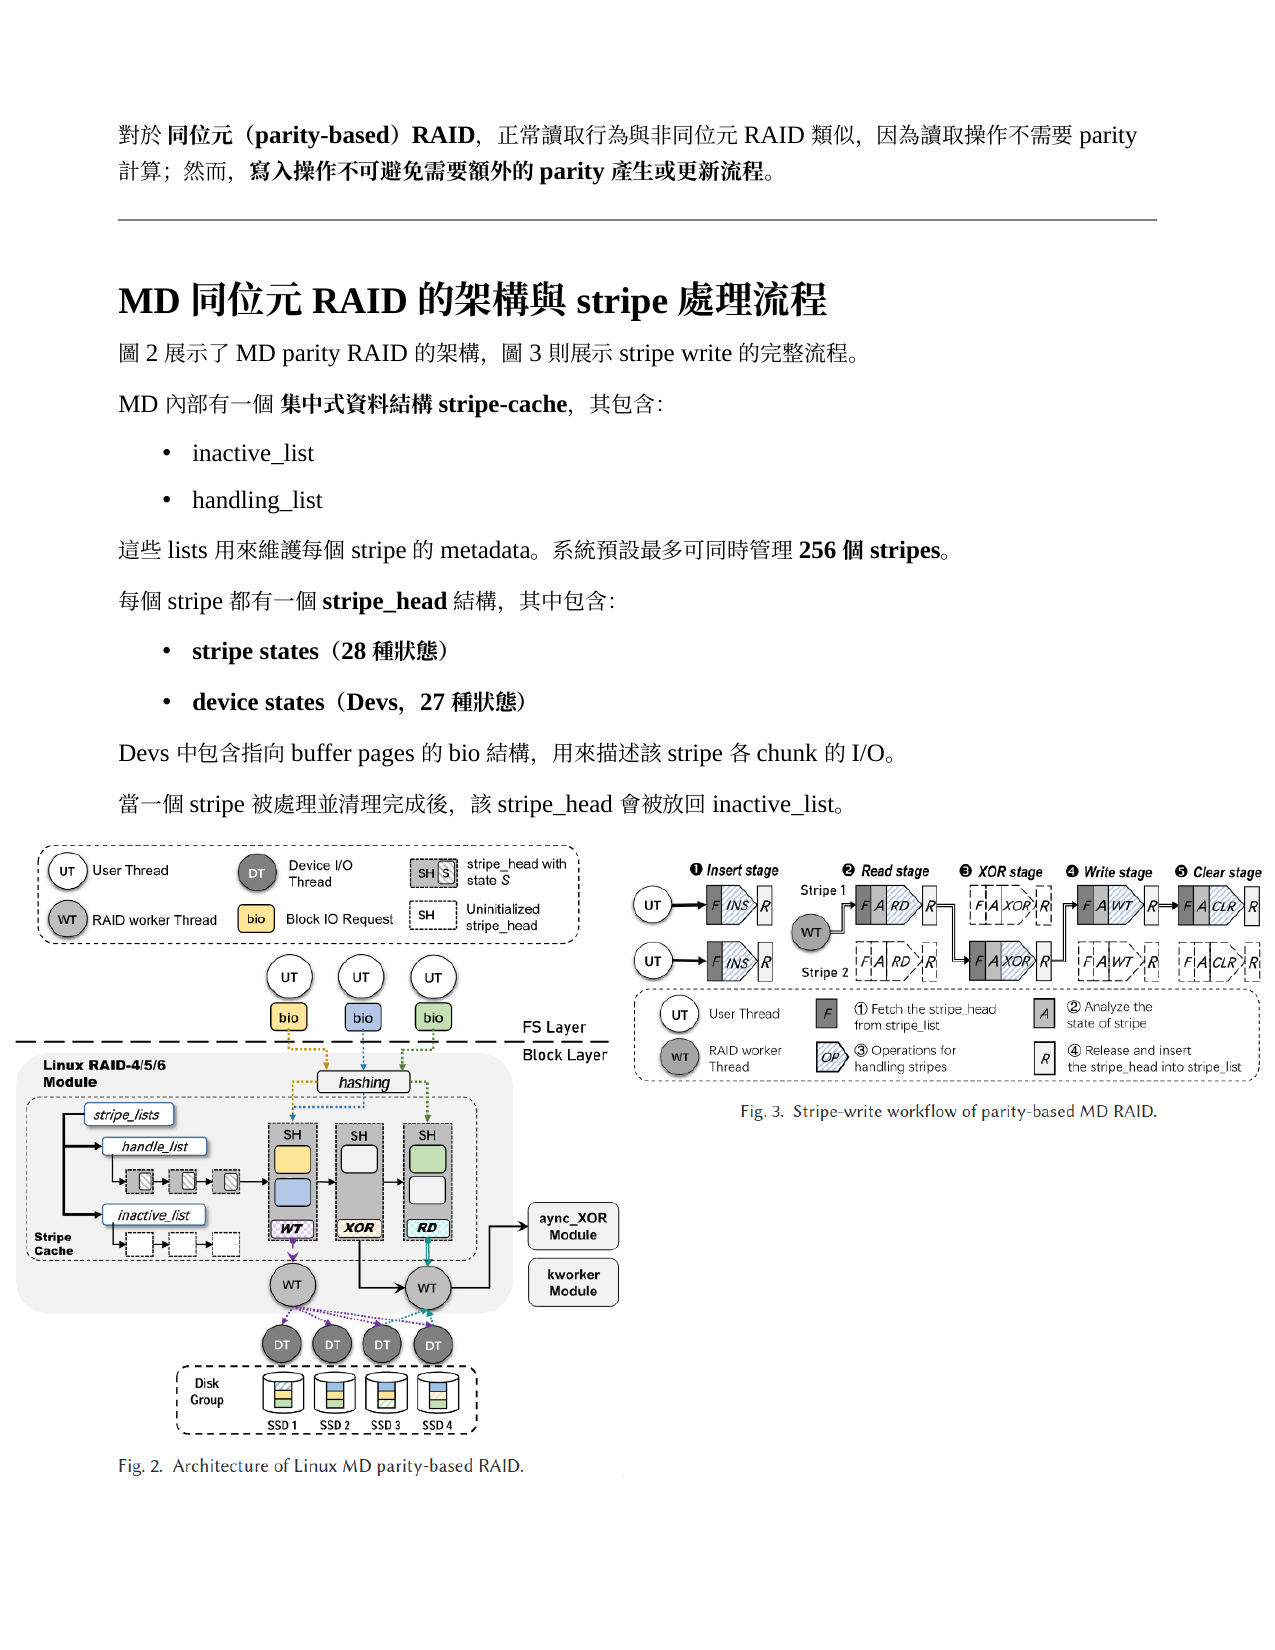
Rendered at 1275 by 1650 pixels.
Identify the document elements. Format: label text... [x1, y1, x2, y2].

text 當一個 stripe 被處理並清理完成後，該 stripe_head 會被放回 inactive_list。 [118, 787, 1157, 818]
text 對於 同位元（parity-based）RAID，正常讀取行為與非同位元 RAID 類似，因為讀取操作不需要 parity 計算；然而，寫入操作不可避免需要額外的 parity 產生或更新流程。 [118, 118, 1157, 186]
list device states（Devs，27 種狀態） [162, 685, 1157, 717]
text 圖 2 展示了 MD parity RAID 的架構，圖 3 則展示 stripe write 的完整流程。 [118, 336, 1157, 368]
text MD 內部有一個 集中式資料結構 stripe-cache，其包含： [118, 387, 1157, 419]
text 這些 lists 用來維護每個 stripe 的 metadata。系統預設最多可同時管理 256 個 stripes。 [118, 533, 1157, 564]
list stripe states（28 種狀態） [162, 634, 1157, 666]
subtitle MD 同位元 RAID 的架構與 stripe 處理流程 [118, 270, 1157, 324]
picture [0, 837, 1270, 1481]
list inactive_list [162, 438, 1157, 467]
text 每個 stripe 都有一個 stripe_head 結構，其中包含： [118, 584, 1157, 615]
list handling_list [162, 486, 1157, 514]
text Devs 中包含指向 buffer pages 的 bio 結構，用來描述該 stripe 各 chunk 的 I/O。 [118, 736, 1157, 767]
